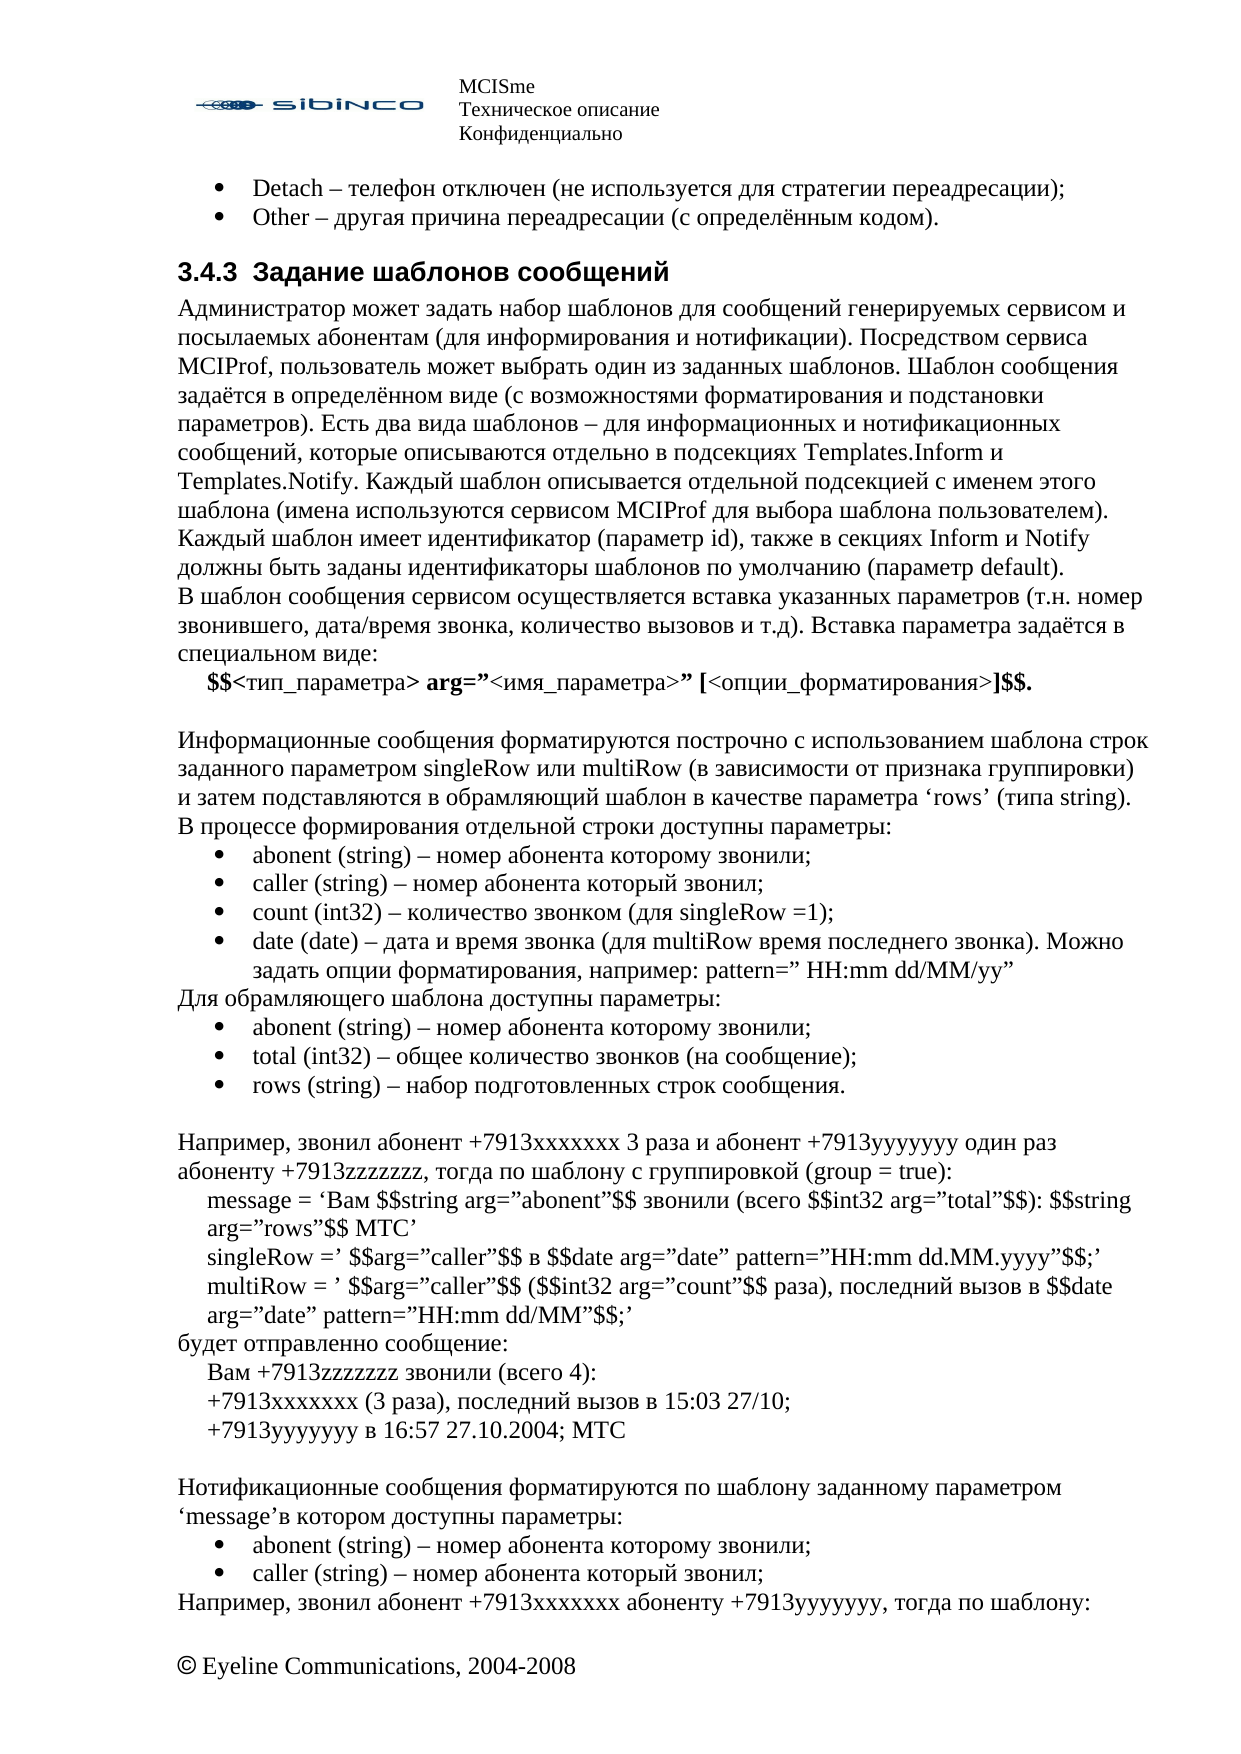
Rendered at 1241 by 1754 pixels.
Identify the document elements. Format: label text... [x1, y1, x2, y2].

text Каждый шаблон имеет идентификатор (параметр id), также в секциях Inform и Notify должны быть заданы идентификаторы шаблонов по умолчанию (параметр default). [177, 523, 1152, 581]
list Other – другая причина переадресации (с определённым кодом). [215, 202, 1152, 231]
list abonent (string) – номер абонента которому звонили; [215, 1012, 1152, 1041]
text Администратор может задать набор шаблонов для сообщений генерируемых сервисом и посылаемых абонентам (для информирования и нотификации). Посредством сервиса MCIProf, пользователь может выбрать один из заданных шаблонов. Шаблон сообщения задаётся в определённом виде (с возможностями форматирования и подстановки параметров). Есть два вида шаблонов – для информационных и нотификационных сообщений, которые описываются отдельно в подсекциях Templates.Inform и Templates.Notify. Каждый шаблон описывается отдельной подсекцией с именем этого шаблона (имена используются сервисом MCIProf для выбора шаблона пользователем). [177, 293, 1152, 523]
text Например, звонил абонент +7913xxxxxxx абоненту +7913yyyyyyy, тогда по шаблону: [177, 1587, 1152, 1616]
text Вам +7913zzzzzzz звонили (всего 4): [207, 1357, 1152, 1386]
text будет отправленно сообщение: [177, 1328, 1152, 1357]
list abonent (string) – номер абонента которому звонили; [215, 1530, 1152, 1558]
list caller (string) – номер абонента который звонил; [215, 1558, 1152, 1587]
text В шаблон сообщения сервисом осуществляется вставка указанных параметров (т.н. номер звонившего, дата/время звонка, количество вызовов и т.д). Вставка параметра задаётся в специальном виде: [177, 581, 1152, 667]
list date (date) – дата и время звонка (для multiRow время последнего звонка). Можно задать опции форматирования, например: pattern=” HH:mm dd/MM/yy” [215, 926, 1152, 983]
text Для обрамляющего шаблона доступны параметры: [177, 983, 1152, 1012]
list total (int32) – общее количество звонков (на сообщение); [215, 1041, 1152, 1070]
text multiRow = ’ $$arg=”caller”$$ ($$int32 arg=”count”$$ раза), последний вызов в $$date arg=”date” pattern=”HH:mm dd/MM”$$;’ [207, 1271, 1152, 1328]
text Информационные сообщения форматируются построчно с использованием шаблона строк заданного параметром singleRow или multiRow (в зависимости от признака группировки) и затем подставляются в обрамляющий шаблон в качестве параметра ‘rows’ (типа string). [177, 725, 1152, 811]
text В процессе формирования отдельной строки доступны параметры: [177, 811, 1152, 840]
list Detach – телефон отключен (не используется для стратегии переадресации); [215, 173, 1152, 202]
text Например, звонил абонент +7913xxxxxxx 3 раза и абонент +7913yyyyyyy один раз абоненту +7913zzzzzzz, тогда по шаблону с группировкой (group = true): [177, 1127, 1152, 1185]
text +7913xxxxxxx (3 раза), последний вызов в 15:03 27/10; [207, 1386, 1152, 1415]
text +7913yyyyyyy в 16:57 27.10.2004; МТС [207, 1415, 1152, 1443]
subtitle Задание шаблонов сообщений [177, 256, 1152, 287]
text message = ‘Вам $$string arg=”abonent”$$ звонили (всего $$int32 arg=”total”$$): $$string arg=”rows”$$ МТС’ [207, 1185, 1152, 1242]
list count (int32) – количество звонком (для singleRow =1); [215, 897, 1152, 926]
text singleRow =’ $$arg=”caller”$$ в $$date arg=”date” pattern=”HH:mm dd.MM.yyyy”$$;’ [207, 1242, 1152, 1271]
list rows (string) – набор подготовленных строк сообщения. [215, 1070, 1152, 1098]
picture [194, 98, 425, 112]
text $$<тип_параметра> arg=”<имя_параметра>” [<опции_форматирования>]$$. [207, 667, 1152, 696]
list caller (string) – номер абонента который звонил; [215, 868, 1152, 897]
text Нотификационные сообщения форматируются по шаблону заданному параметром ‘message’в котором доступны параметры: [177, 1472, 1152, 1530]
list abonent (string) – номер абонента которому звонили; [215, 840, 1152, 868]
